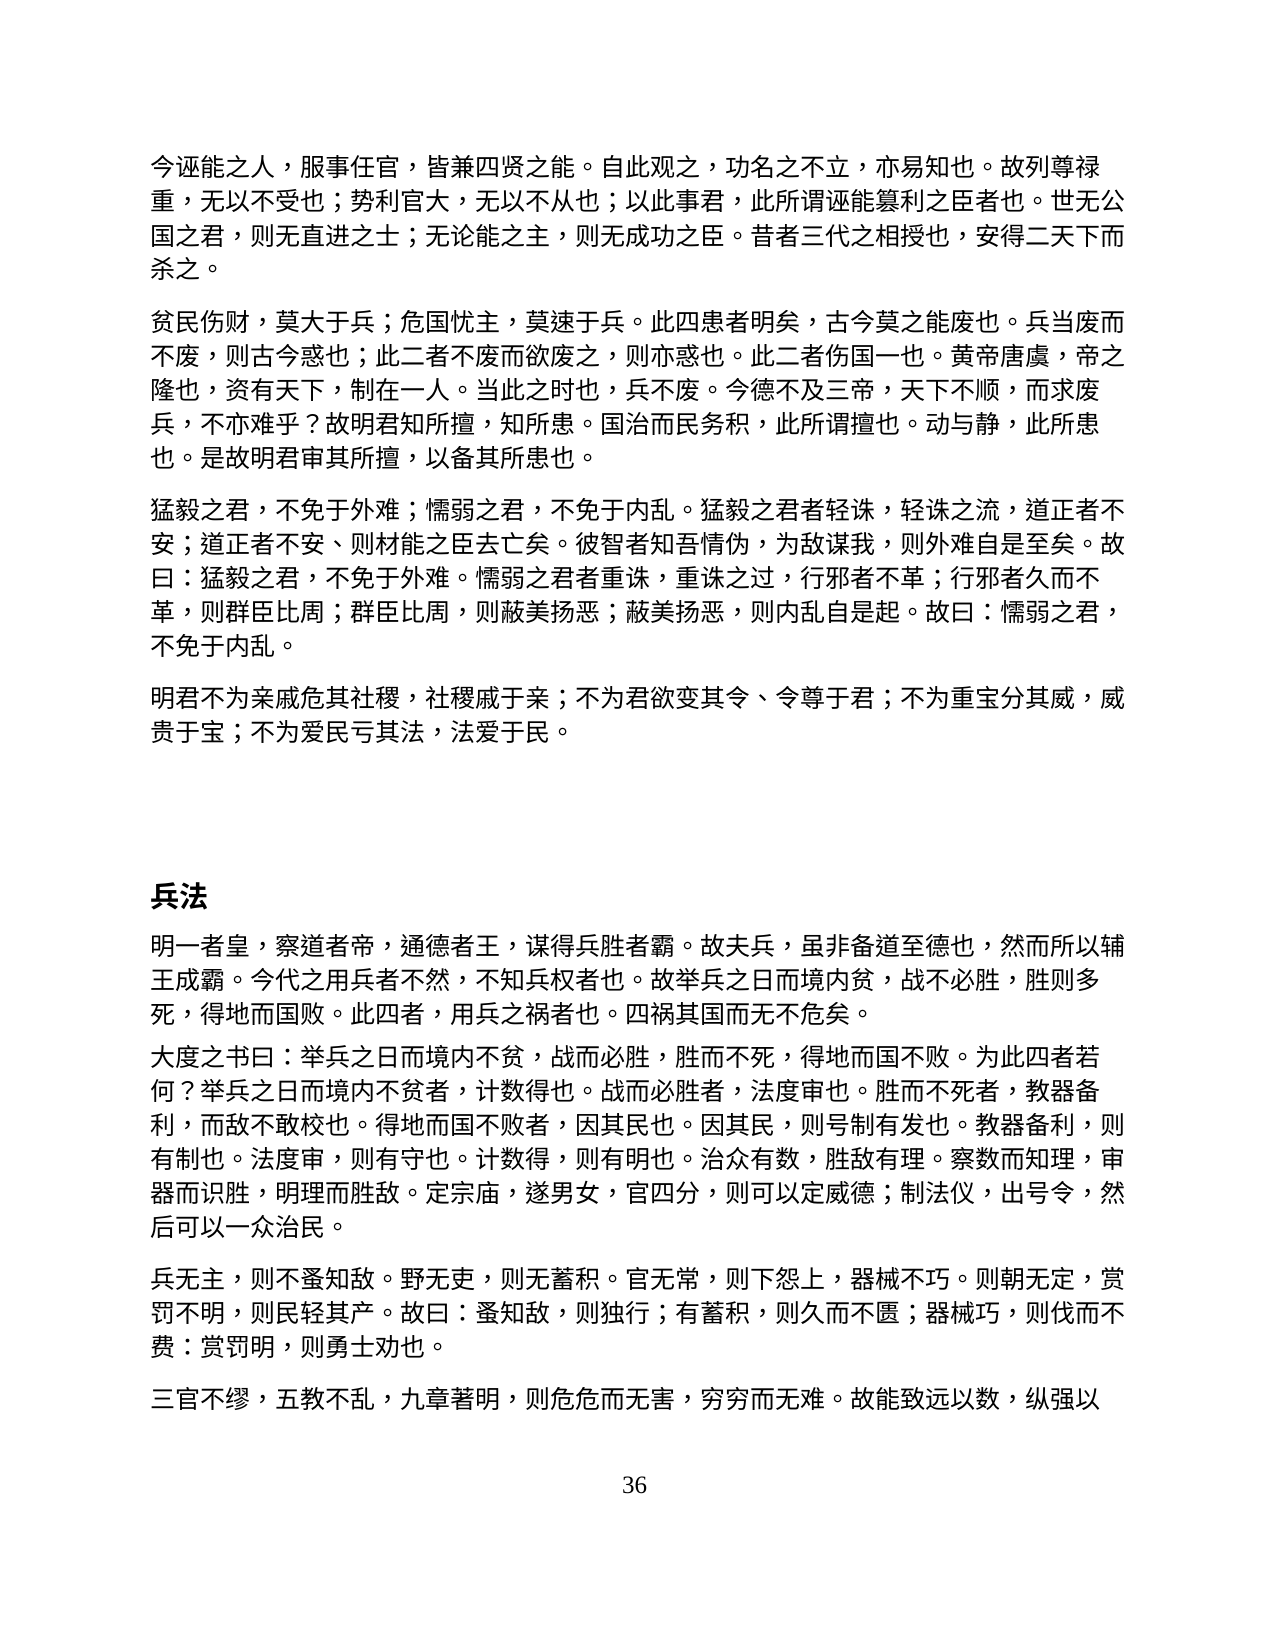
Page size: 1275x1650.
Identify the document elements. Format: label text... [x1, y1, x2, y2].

text 兵无主，则不蚤知敌。野无吏，则无蓄积。官无常，则下怨上，器械不巧。则朝无定，赏罚不明，则民轻其产。故曰：蚤知敌，则独行；有蓄积，则久而不匮；器械巧，则伐而不费：赏罚明，则勇士劝也。 [150, 1262, 1125, 1364]
text 猛毅之君，不免于外难；懦弱之君，不免于内乱。猛毅之君者轻诛，轻诛之流，道正者不安；道正者不安、则材能之臣去亡矣。彼智者知吾情伪，为敌谋我，则外难自是至矣。故曰：猛毅之君，不免于外难。懦弱之君者重诛，重诛之过，行邪者不革；行邪者久而不革，则群臣比周；群臣比周，则蔽美扬恶；蔽美扬恶，则内乱自是起。故曰：懦弱之君，不免于内乱。 [150, 492, 1125, 663]
text 三官不缪，五教不乱，九章著明，则危危而无害，穷穷而无难。故能致远以数，纵强以 [150, 1382, 1125, 1416]
subtitle 兵法 [150, 876, 1125, 916]
text 大度之书曰：举兵之日而境内不贫，战而必胜，胜而不死，得地而国不败。为此四者若何？举兵之日而境内不贫者，计数得也。战而必胜者，法度审也。胜而不死者，教器备利，而敌不敢校也。得地而国不败者，因其民也。因其民，则号制有发也。教器备利，则有制也。法度审，则有守也。计数得，则有明也。治众有数，胜敌有理。察数而知理，审器而识胜，明理而胜敌。定宗庙，遂男女，官四分，则可以定威德；制法仪，出号令，然后可以一众治民。 [150, 1039, 1125, 1244]
text 明一者皇，察道者帝，通德者王，谋得兵胜者霸。故夫兵，虽非备道至德也，然而所以辅王成霸。今代之用兵者不然，不知兵权者也。故举兵之日而境内贫，战不必胜，胜则多死，得地而国败。此四者，用兵之祸者也。四祸其国而无不危矣。 [150, 928, 1125, 1030]
text 贫民伤财，莫大于兵；危国忧主，莫速于兵。此四患者明矣，古今莫之能废也。兵当废而不废，则古今惑也；此二者不废而欲废之，则亦惑也。此二者伤国一也。黄帝唐虞，帝之隆也，资有天下，制在一人。当此之时也，兵不废。今德不及三帝，天下不顺，而求废兵，不亦难乎？故明君知所擅，知所患。国治而民务积，此所谓擅也。动与静，此所患也。是故明君审其所擅，以备其所患也。 [150, 304, 1125, 474]
text 明君不为亲戚危其社稷，社稷戚于亲；不为君欲变其令、令尊于君；不为重宝分其威，威贵于宝；不为爱民亏其法，法爱于民。 [150, 681, 1125, 749]
text 今诬能之人，服事任官，皆兼四贤之能。自此观之，功名之不立，亦易知也。故列尊禄重，无以不受也；势利官大，无以不从也；以此事君，此所谓诬能篡利之臣者也。世无公国之君，则无直进之士；无论能之主，则无成功之臣。昔者三代之相授也，安得二天下而杀之。 [150, 150, 1125, 286]
